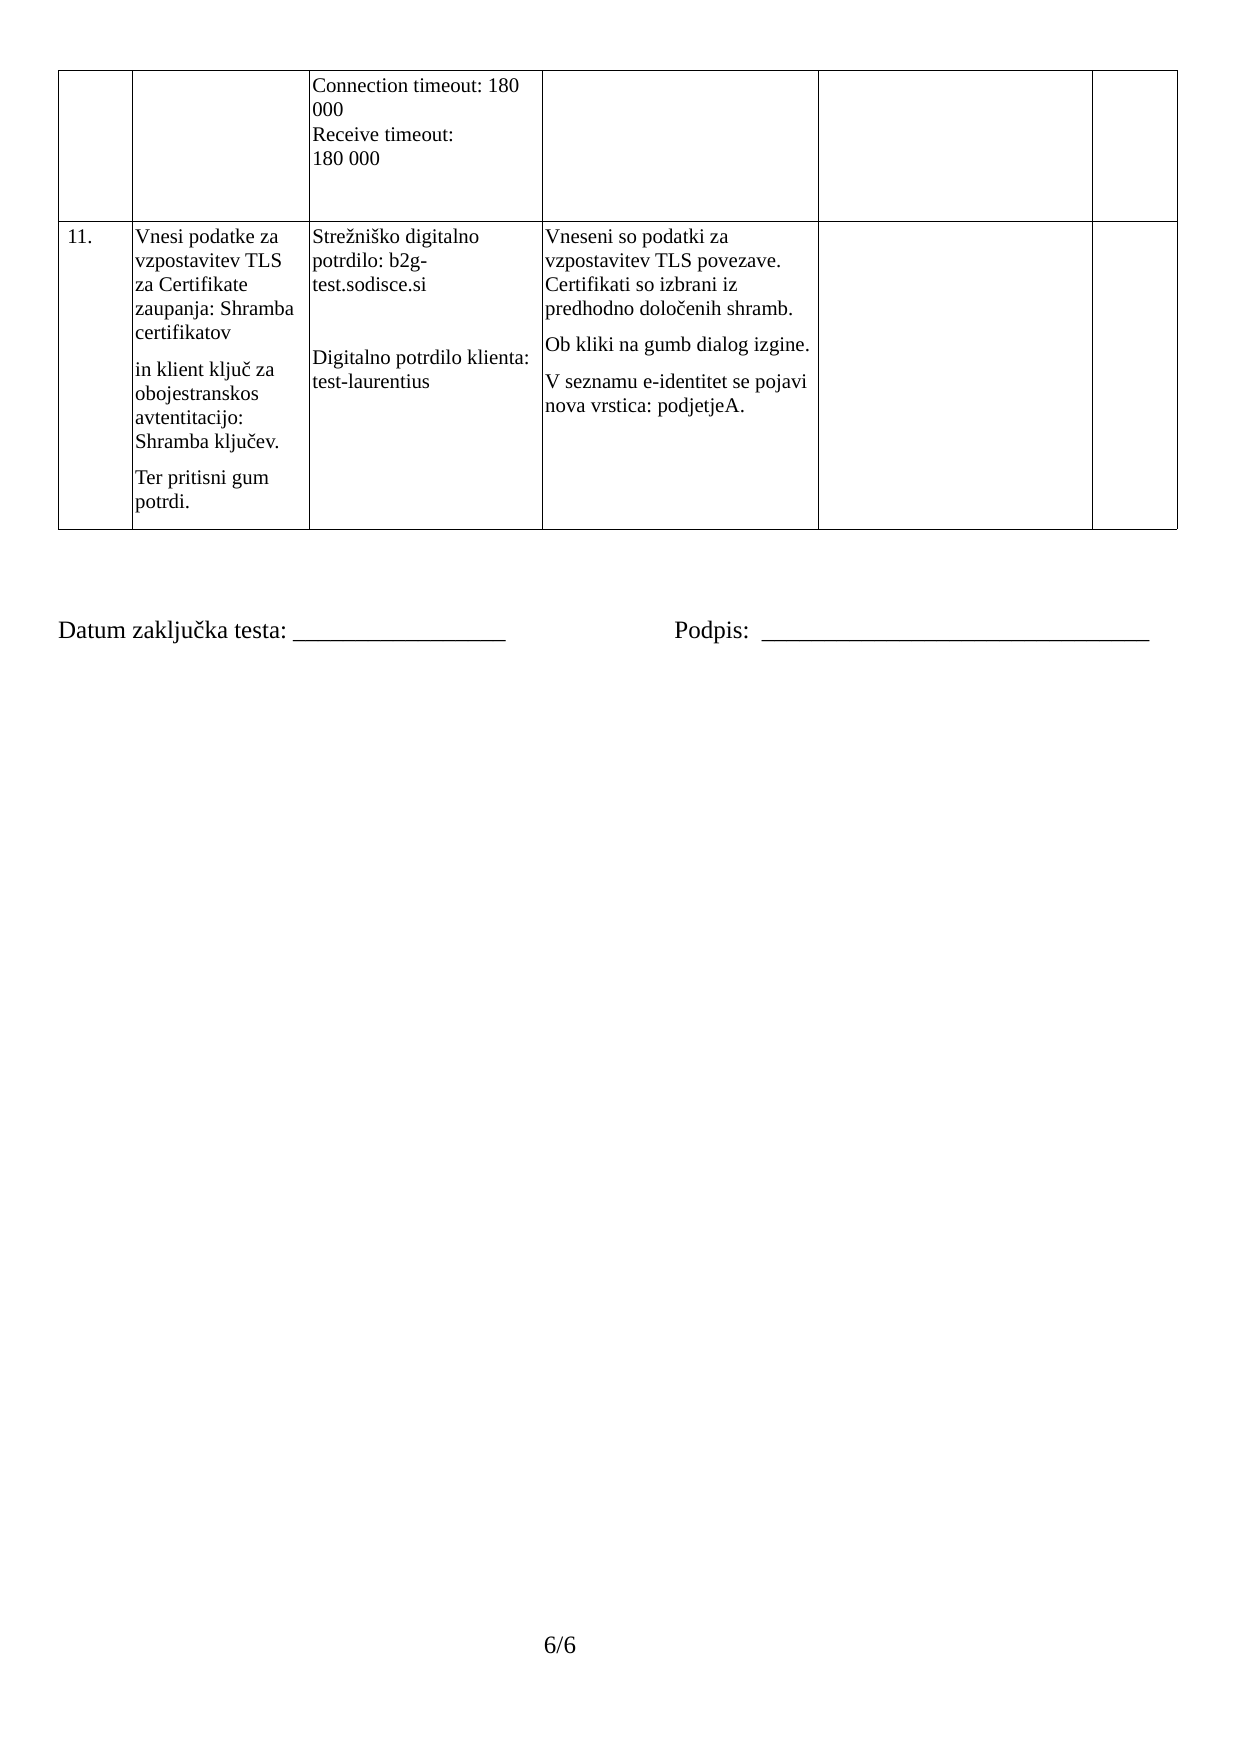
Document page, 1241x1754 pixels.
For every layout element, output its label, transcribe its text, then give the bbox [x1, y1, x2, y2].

table_cell Strežniško digitalno potrdilo: b2g-test.sodisce.si Digitalno potrdilo klienta: test-laurentius [310, 222, 542, 529]
table_cell [133, 71, 309, 221]
table_cell Vneseni so podatki za vzpostavitev TLS povezave. Certifikati so izbrani iz predhodno določenih shramb. Ob kliki na gumb dialog izgine. V seznamu e-identitet se pojavi nova vrstica: podjetjeA. [543, 222, 818, 529]
table_cell [1093, 71, 1177, 221]
table_cell [59, 222, 132, 529]
table_cell Connection timeout: 180 000 Receive timeout: 180 000 [310, 71, 542, 221]
table_cell [819, 71, 1092, 221]
table_cell [543, 71, 818, 221]
table_cell [59, 71, 132, 221]
table_cell [819, 222, 1092, 529]
table_cell [1093, 222, 1177, 529]
text Datum zaključka testa: _________________ Podpis: _______________________________ [58, 615, 1177, 644]
table_cell Vnesi podatke za vzpostavitev TLS za Certifikate zaupanja: Shramba certifikatov in klient ključ za obojestranskos avtentitacijo: Shramba ključev. Ter pritisni gum potrdi. [133, 222, 309, 529]
